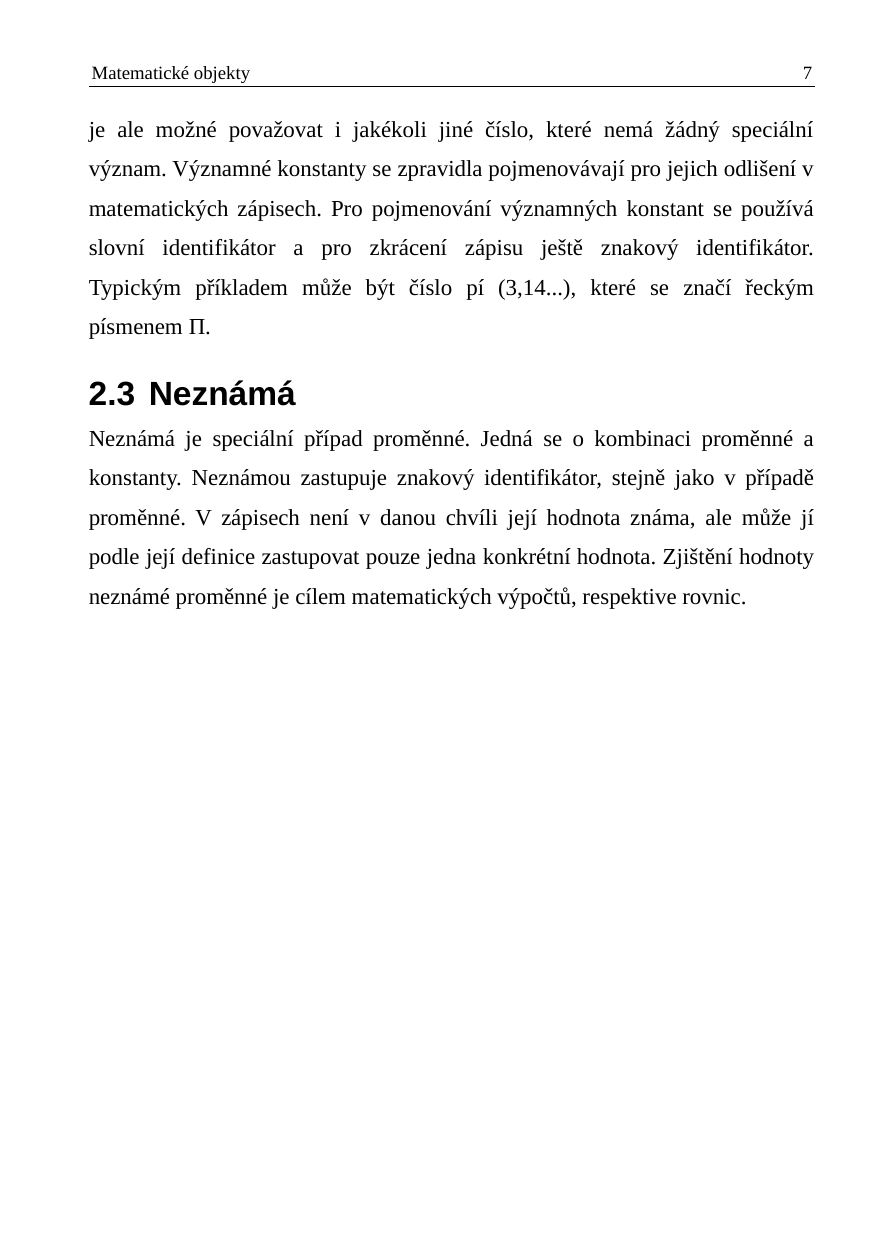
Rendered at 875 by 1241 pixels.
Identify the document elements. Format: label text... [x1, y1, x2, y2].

text je ale možné považovat i jakékoli jiné číslo, které nemá žádný speciální význam. Významné konstanty se zpravidla pojmenovávají pro jejich odlišení v matematických zápisech. Pro pojmenování významných konstant se používá slovní identifikátor a pro zkrácení zápisu ještě znakový identifikátor. Typickým příkladem může být číslo pí (3,14...), které se značí řeckým písmenem Π. [88, 116, 815, 340]
subtitle Neznámá [79, 374, 815, 412]
text Neznámá je speciální případ proměnné. Jedná se o kombinaci proměnné a konstanty. Neznámou zastupuje znakový identifikátor, stejně jako v případě proměnné. V zápisech není v danou chvíli její hodnota známa, ale může jí podle její definice zastupovat pouze jedna konkrétní hodnota. Zjištění hodnoty neznámé proměnné je cílem matematických výpočtů, respektive rovnic. [88, 425, 815, 609]
